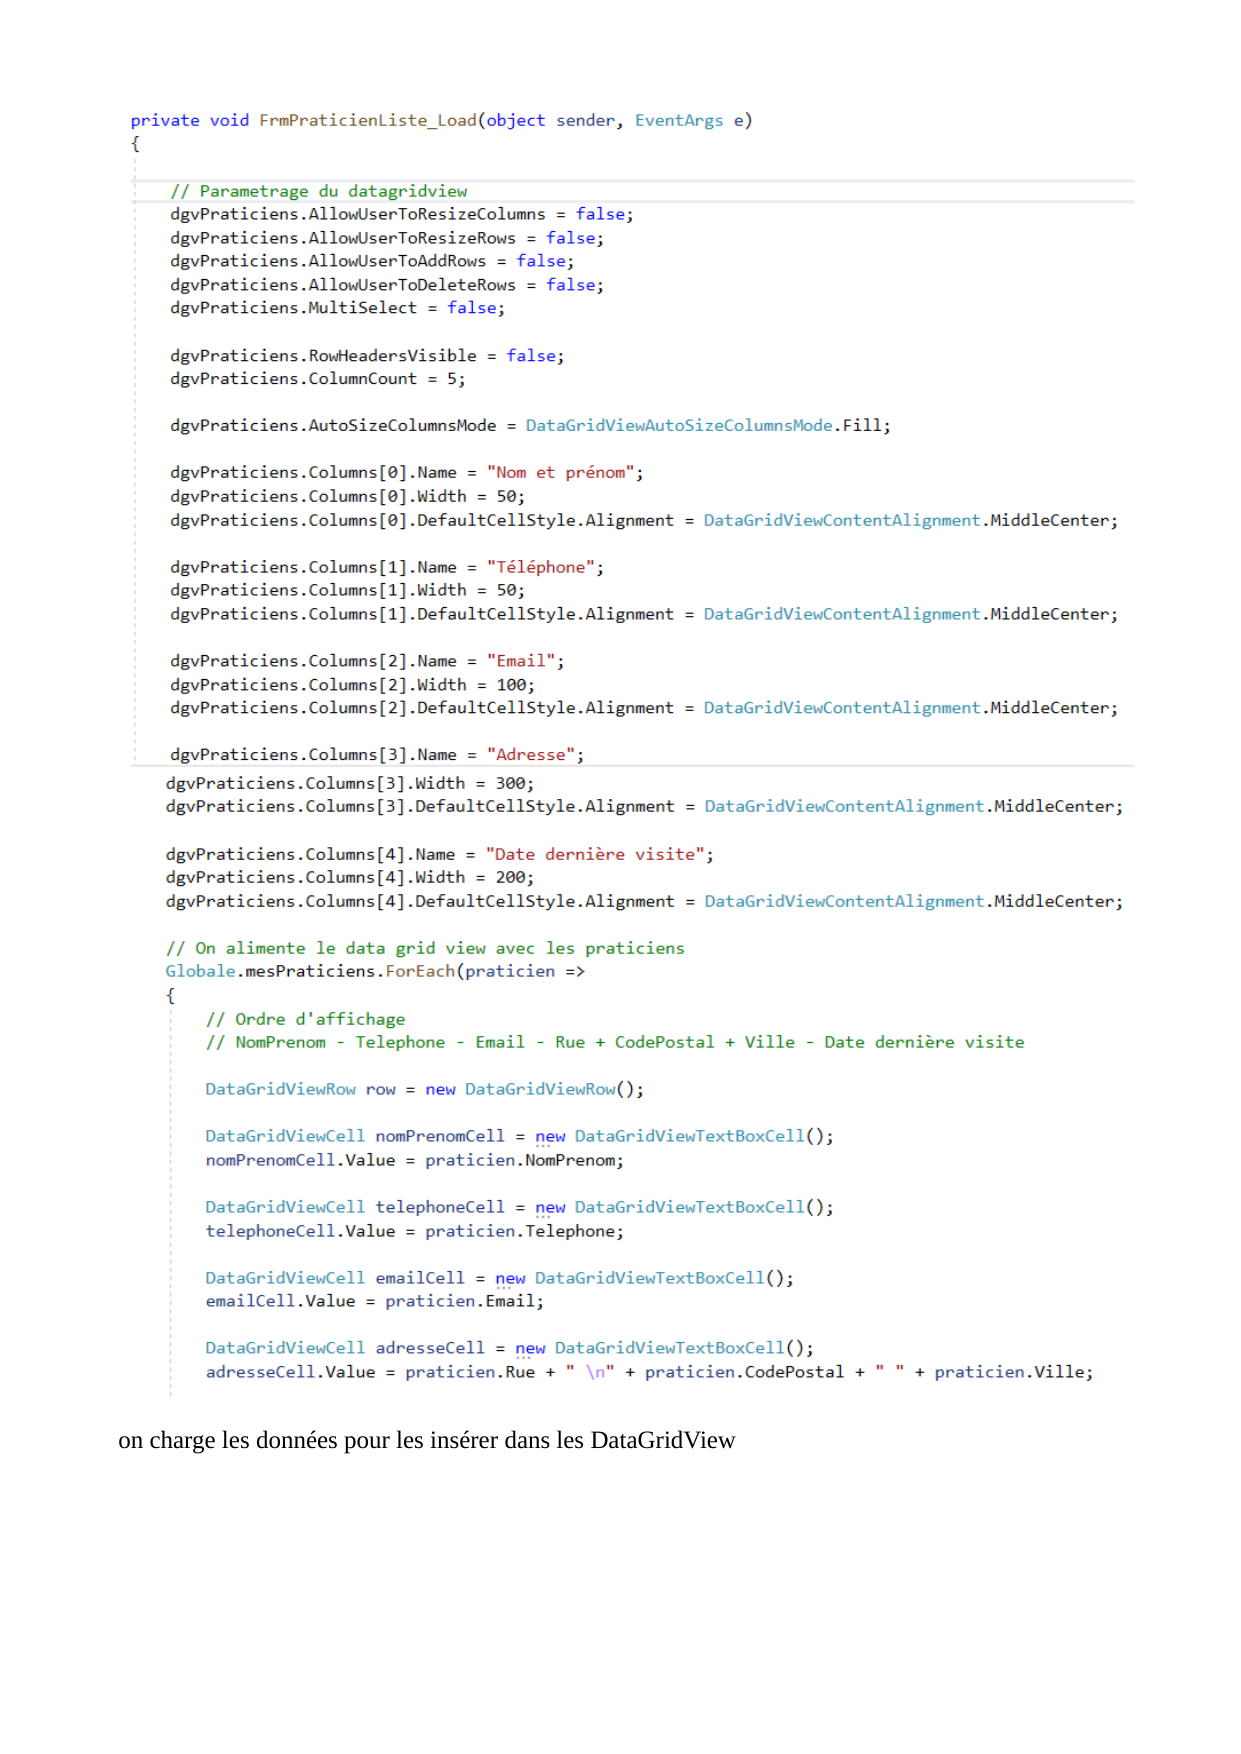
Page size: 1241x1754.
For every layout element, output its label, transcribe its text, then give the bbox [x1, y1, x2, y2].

picture [154, 774, 1168, 1397]
text on charge les données pour les insérer dans les DataGridView [118, 1425, 1122, 1454]
picture [130, 111, 1135, 767]
